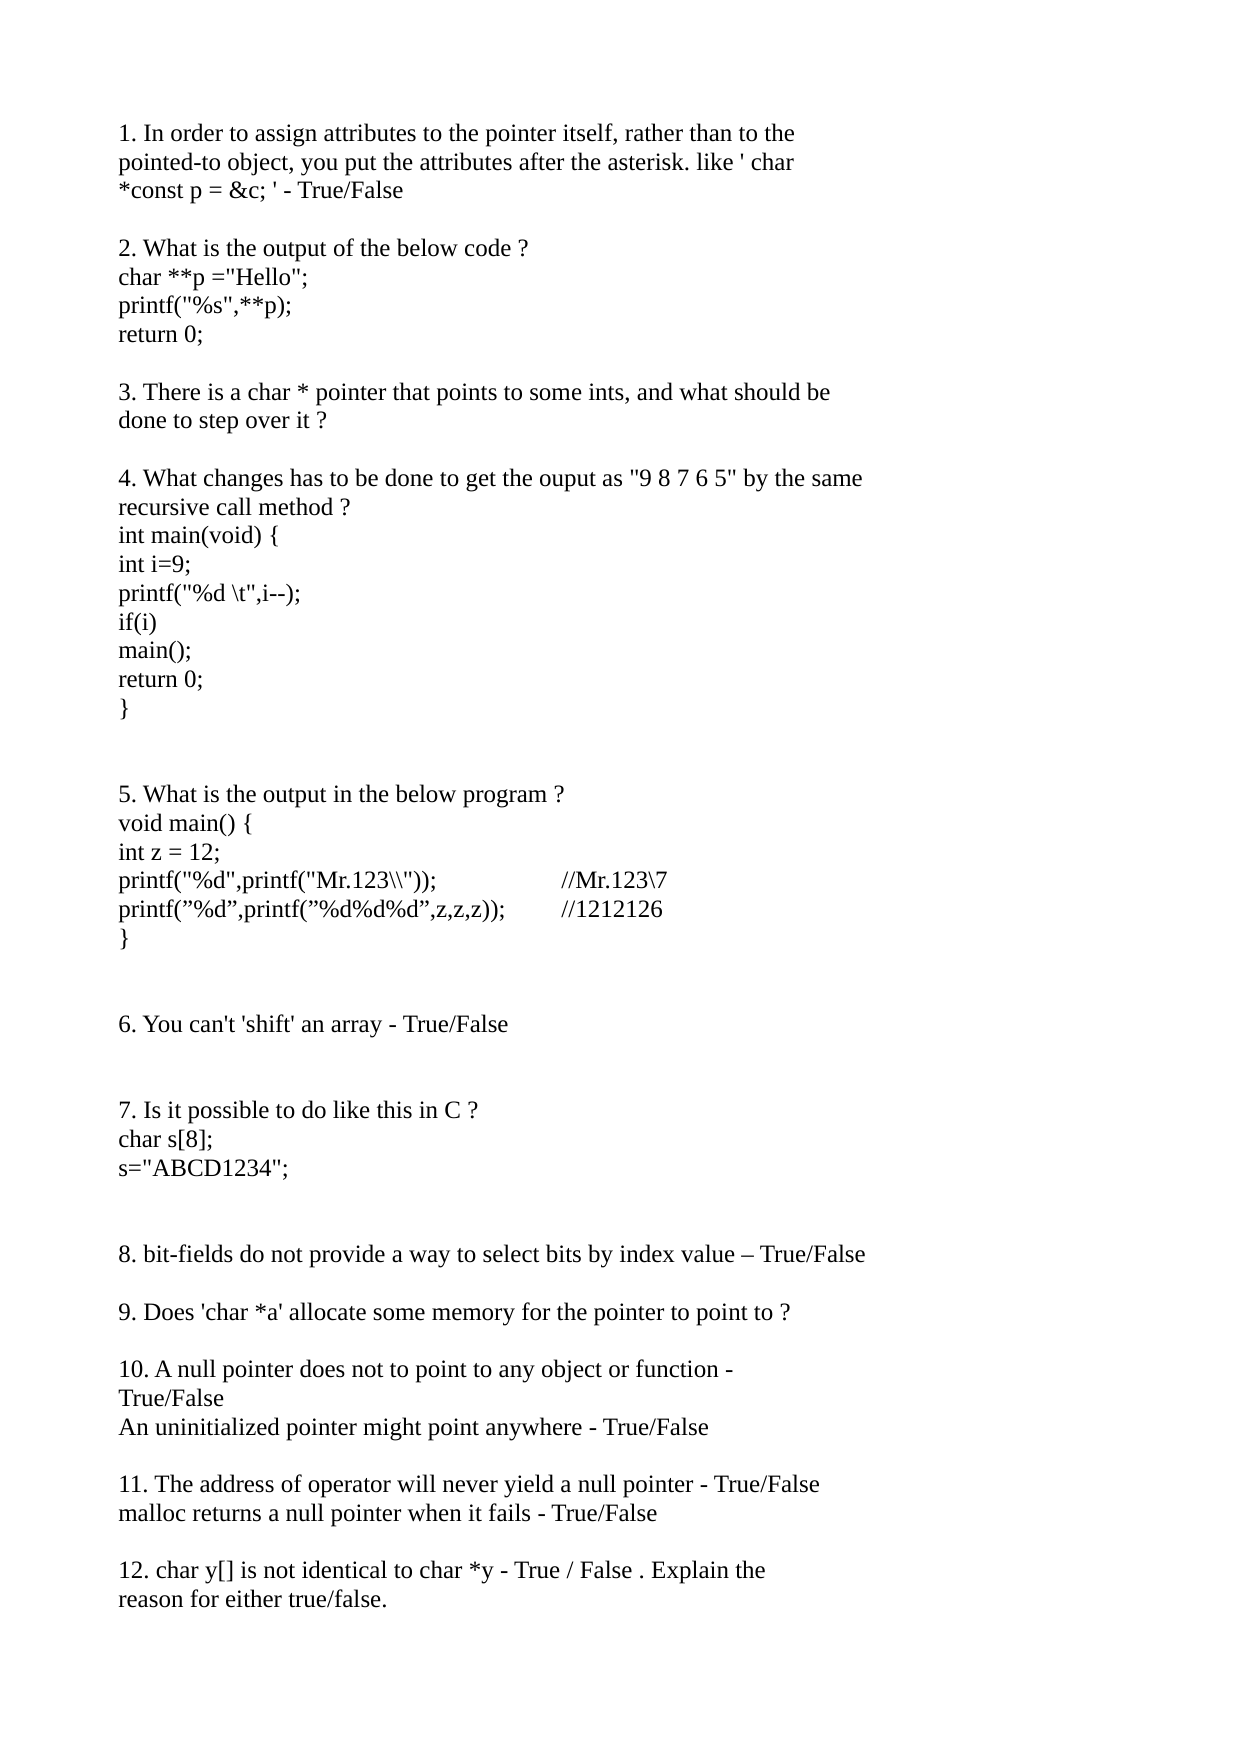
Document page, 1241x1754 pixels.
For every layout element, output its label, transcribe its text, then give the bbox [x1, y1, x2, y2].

text 9. Does 'char *a' allocate some memory for the pointer to point to ? [118, 1297, 1122, 1326]
text 12. char y[] is not identical to char *y - True / False . Explain the [118, 1556, 1122, 1584]
text char **p ="Hello"; [118, 262, 1122, 291]
text int i=9; [118, 549, 1122, 578]
text malloc returns a null pointer when it fails - True/False [118, 1498, 1122, 1527]
text True/False [118, 1383, 1122, 1412]
text printf("%s",**p); [118, 291, 1122, 319]
text 11. The address of operator will never yield a null pointer - True/False [118, 1469, 1122, 1498]
text return 0; [118, 664, 1122, 693]
text *const p = &c; ' - True/False [118, 176, 1122, 204]
text int z = 12; [118, 837, 1122, 866]
text 7. Is it possible to do like this in C ? [118, 1096, 1122, 1124]
text char s[8]; [118, 1124, 1122, 1153]
text reason for either true/false. [118, 1584, 1122, 1613]
text } [118, 693, 1122, 722]
text void main() { [118, 808, 1122, 837]
text done to step over it ? [118, 406, 1122, 434]
text s="ABCD1234"; [118, 1153, 1122, 1182]
text 10. A null pointer does not to point to any object or function - [118, 1354, 1122, 1383]
text } [118, 923, 1122, 952]
text 1. In order to assign attributes to the pointer itself, rather than to the [118, 118, 1122, 147]
text An uninitialized pointer might point anywhere - True/False [118, 1412, 1122, 1441]
text printf(”%d”,printf(”%d%d%d”,z,z,z)); //1212126 [118, 894, 1122, 923]
text printf("%d \t",i--); [118, 578, 1122, 607]
text 8. bit-fields do not provide a way to select bits by index value – True/False [118, 1239, 1122, 1268]
text main(); [118, 636, 1122, 664]
text 2. What is the output of the below code ? [118, 233, 1122, 262]
text int main(void) { [118, 521, 1122, 549]
text 4. What changes has to be done to get the ouput as "9 8 7 6 5" by the same [118, 463, 1122, 492]
text 3. There is a char * pointer that points to some ints, and what should be [118, 377, 1122, 406]
text 6. You can't 'shift' an array - True/False [118, 1009, 1122, 1038]
text if(i) [118, 607, 1122, 636]
text pointed-to object, you put the attributes after the asterisk. like ' char [118, 147, 1122, 176]
text recursive call method ? [118, 492, 1122, 521]
text printf("%d",printf("Mr.123\\")); //Mr.123\7 [118, 866, 1122, 894]
text return 0; [118, 319, 1122, 348]
text 5. What is the output in the below program ? [118, 779, 1122, 808]
